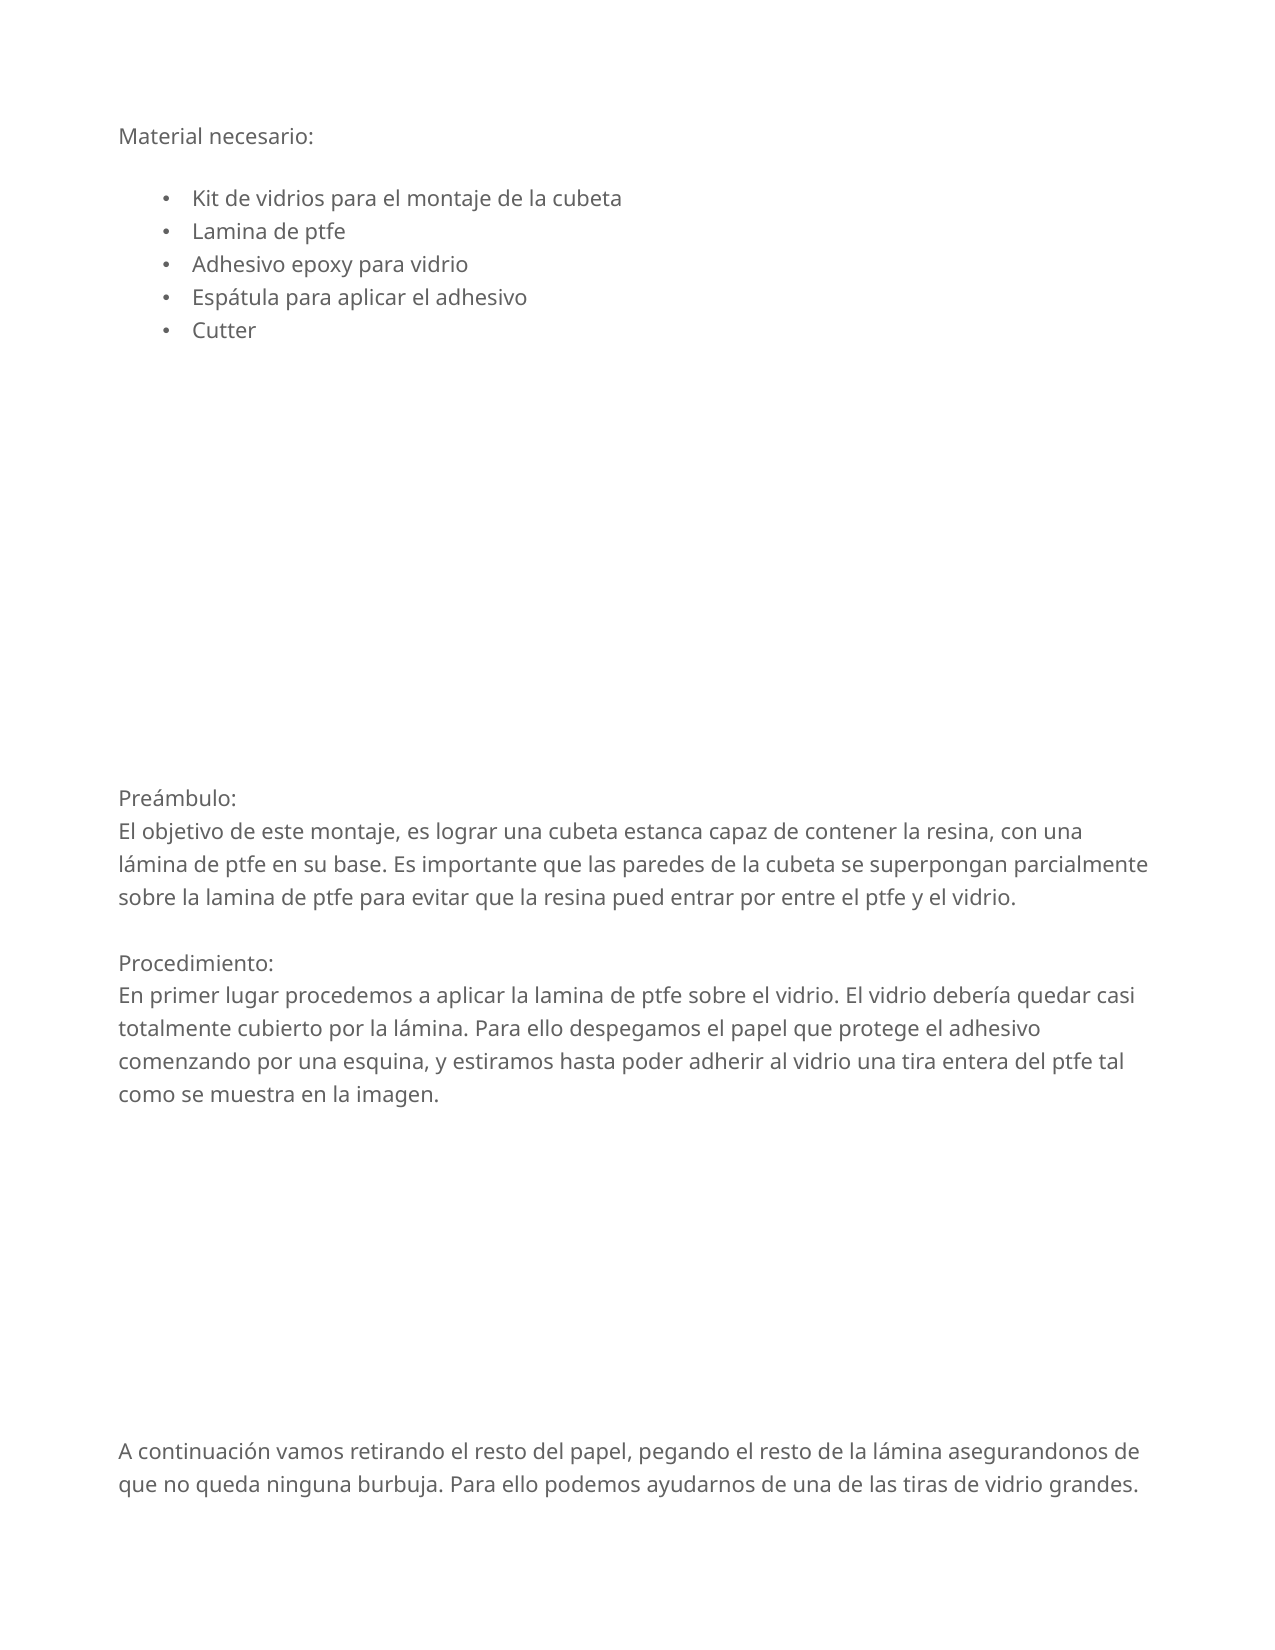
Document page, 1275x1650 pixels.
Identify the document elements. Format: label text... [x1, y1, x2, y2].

text Material necesario: [118, 118, 1157, 151]
text Preámbulo: [118, 780, 1157, 813]
text Procedimiento: [118, 944, 1157, 977]
list Adhesivo epoxy para vidrio [162, 246, 1157, 279]
list Cutter [162, 312, 1157, 344]
text El objetivo de este montaje, es lograr una cubeta estanca capaz de contener la resina, con una lámina de ptfe en su base. Es importante que las paredes de la cubeta se superpongan parcialmente sobre la lamina de ptfe para evitar que la resina pued entrar por entre el ptfe y el vidrio. [118, 813, 1157, 912]
text En primer lugar procedemos a aplicar la lamina de ptfe sobre el vidrio. El vidrio debería quedar casi totalmente cubierto por la lámina. Para ello despegamos el papel que protege el adhesivo comenzando por una esquina, y estiramos hasta poder adherir al vidrio una tira entera del ptfe tal como se muestra en la imagen. [118, 977, 1157, 1108]
list Kit de vidrios para el montaje de la cubeta [162, 180, 1157, 213]
text A continuación vamos retirando el resto del papel, pegando el resto de la lámina asegurandonos de que no queda ninguna burbuja. Para ello podemos ayudarnos de una de las tiras de vidrio grandes. [118, 1433, 1157, 1498]
list Espátula para aplicar el adhesivo [162, 279, 1157, 312]
list Lamina de ptfe [162, 213, 1157, 246]
